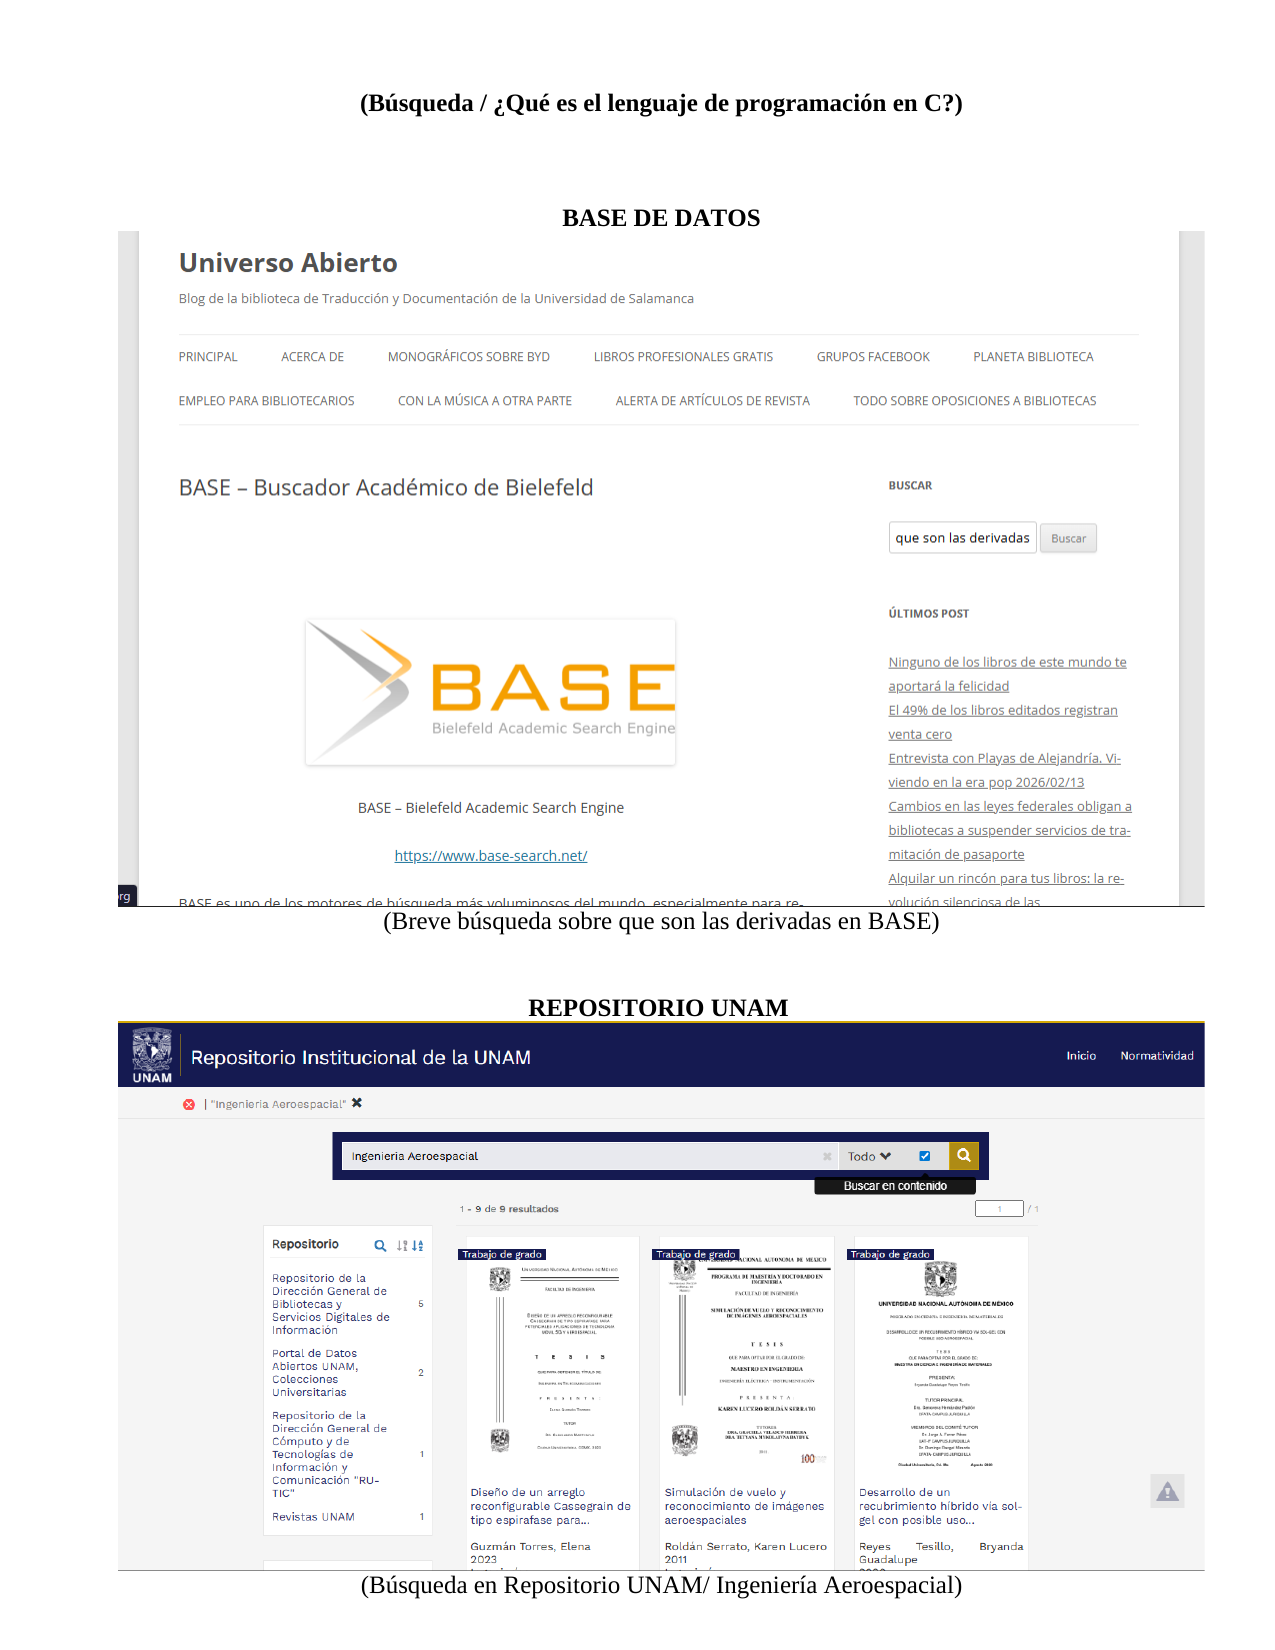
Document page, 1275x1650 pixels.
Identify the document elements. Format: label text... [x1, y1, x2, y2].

text (Búsqueda / ¿Qué es el lenguaje de programación en C?) [118, 88, 1205, 117]
text (Búsqueda en Repositorio UNAM/ Ingeniería Aeroespacial) [118, 1571, 1205, 1599]
text (Breve búsqueda sobre que son las derivadas en BASE) [118, 907, 1205, 935]
text BASE DE DATOS [118, 203, 1205, 231]
text REPOSITORIO UNAM [118, 993, 1205, 1021]
